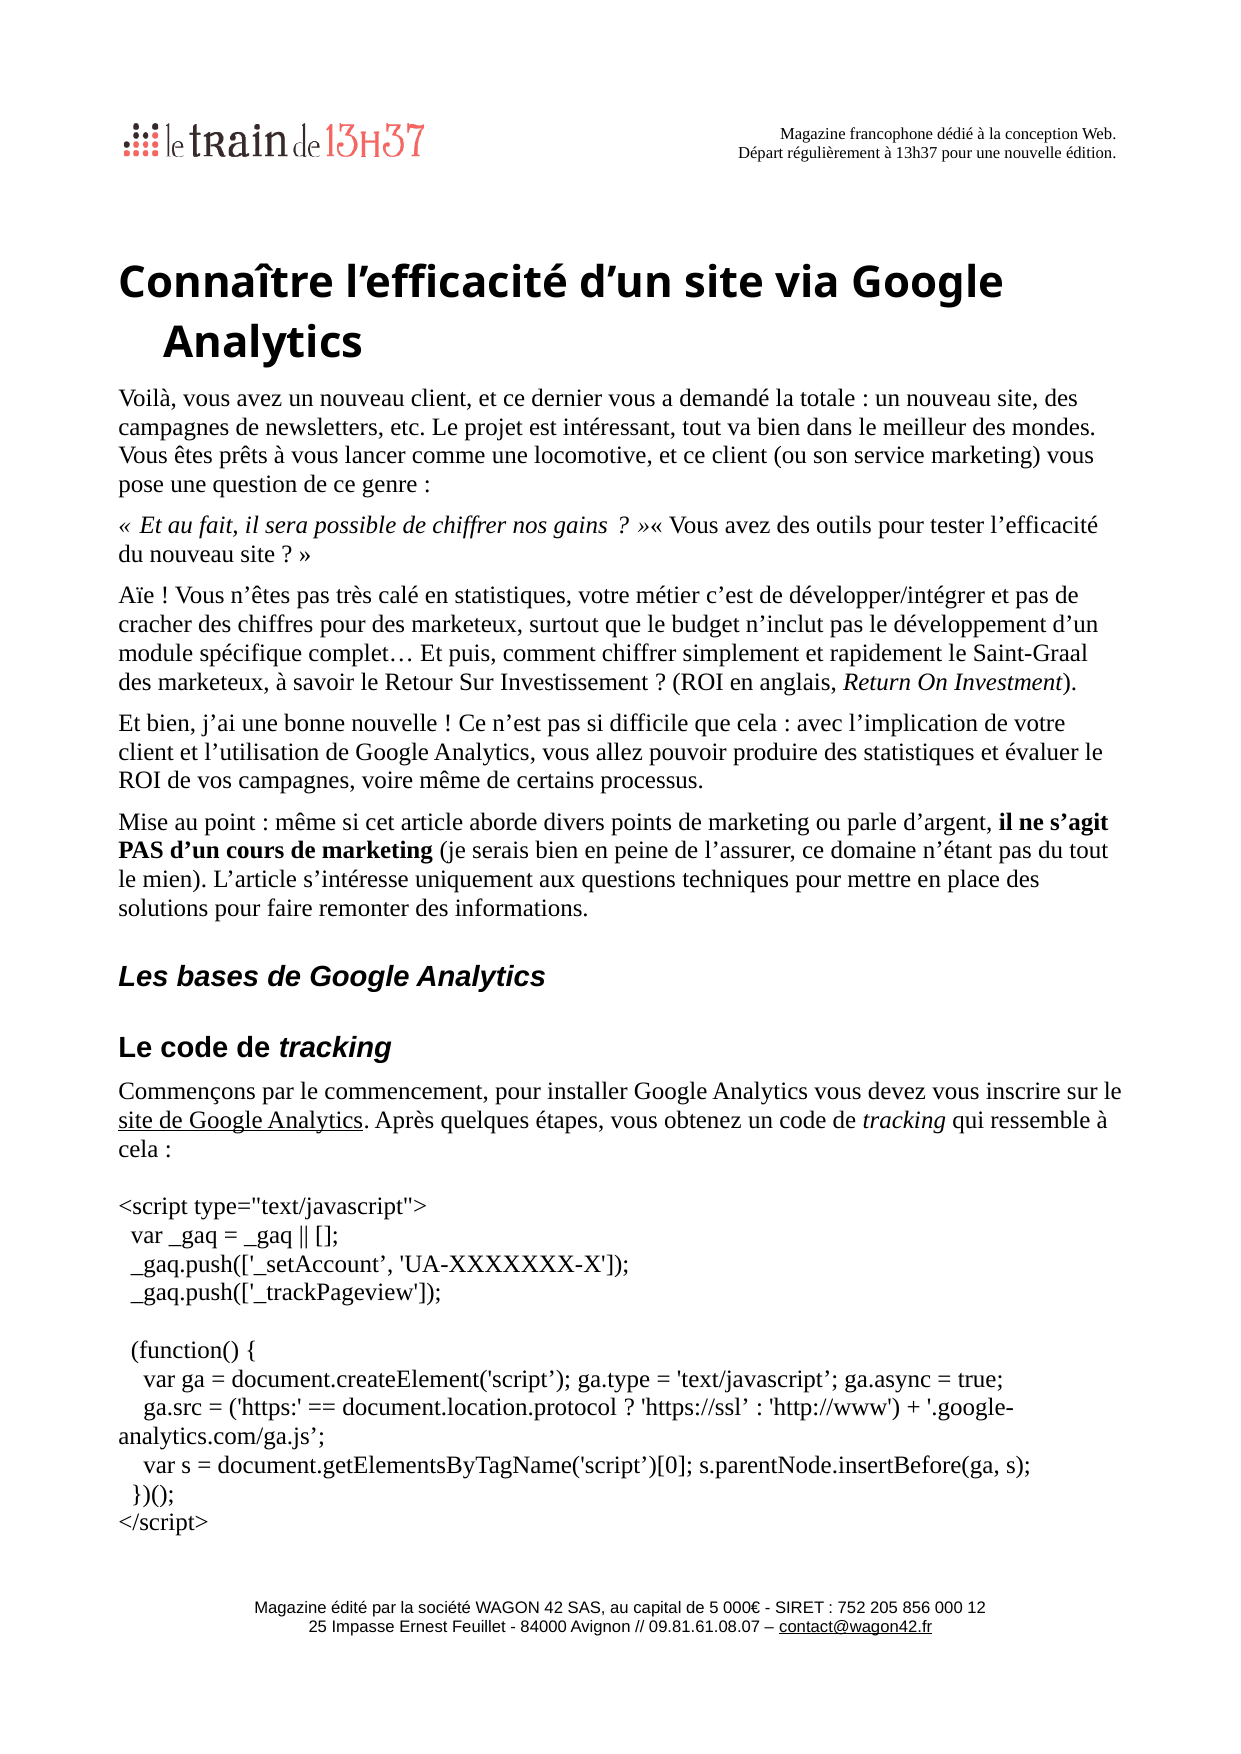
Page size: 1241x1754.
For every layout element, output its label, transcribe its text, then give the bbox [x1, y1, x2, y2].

text Et bien, j’ai une bonne nouvelle ! Ce n’est pas si difficile que cela : avec l’implication de votre client et l’utilisation de Google Analytics, vous allez pouvoir produire des statistiques et évaluer le ROI de vos campagnes, voire même de certains processus. [118, 708, 1122, 794]
subtitle Connaître l’efficacité d’un site via Google Analytics [118, 251, 1122, 370]
text var ga = document.createElement('script’); ga.type = 'text/javascript’; ga.async = true; [118, 1364, 1122, 1392]
text « Et au fait, il sera possible de chiffrer nos gains ? »« Vous avez des outils pour tester l’efficacité du nouveau site ? » [118, 510, 1122, 568]
text Aïe ! Vous n’êtes pas très calé en statistiques, votre métier c’est de développer/intégrer et pas de cracher des chiffres pour des marketeux, surtout que le budget n’inclut pas le développement d’un module spécifique complet… Et puis, comment chiffrer simplement et rapidement le Saint-Graal des marketeux, à savoir le Retour Sur Investissement ? (ROI en anglais, Return On Investment). [118, 580, 1122, 695]
subtitle Le code de tracking [118, 1030, 1122, 1064]
text Voilà, vous avez un nouveau client, et ce dernier vous a demandé la totale : un nouveau site, des campagnes de newsletters, etc. Le projet est intéressant, tout va bien dans le meilleur des mondes. [118, 383, 1122, 440]
subtitle Les bases de Google Analytics [118, 959, 1122, 993]
picture [123, 123, 425, 157]
text _gaq.push(['_setAccount’, 'UA-XXXXXXX-X']); [118, 1249, 1122, 1277]
text <script type="text/javascript"> [118, 1191, 1122, 1220]
text Mise au point : même si cet article aborde divers points de marketing ou parle d’argent, il ne s’agit PAS d’un cours de marketing (je serais bien en peine de l’assurer, ce domaine n’étant pas du tout le mien). L’article s’intéresse uniquement aux questions techniques pour mettre en place des solutions pour faire remonter des informations. [118, 807, 1122, 922]
text Commençons par le commencement, pour installer Google Analytics vous devez vous inscrire sur le site de Google Analytics. Après quelques étapes, vous obtenez un code de tracking qui ressemble à cela : [118, 1076, 1122, 1162]
text _gaq.push(['_trackPageview']); [118, 1277, 1122, 1306]
text var s = document.getElementsByTagName('script’)[0]; s.parentNode.insertBefore(ga, s); [118, 1450, 1122, 1479]
text (function() { [118, 1335, 1122, 1364]
text })(); [118, 1479, 1122, 1507]
text ga.src = ('https:' == document.location.protocol ? 'https://ssl’ : 'http://www') + '.google-analytics.com/ga.js’; [118, 1392, 1122, 1450]
text Vous êtes prêts à vous lancer comme une locomotive, et ce client (ou son service marketing) vous pose une question de ce genre : [118, 440, 1122, 498]
text </script> [118, 1507, 1122, 1536]
text var _gaq = _gaq || []; [118, 1220, 1122, 1249]
